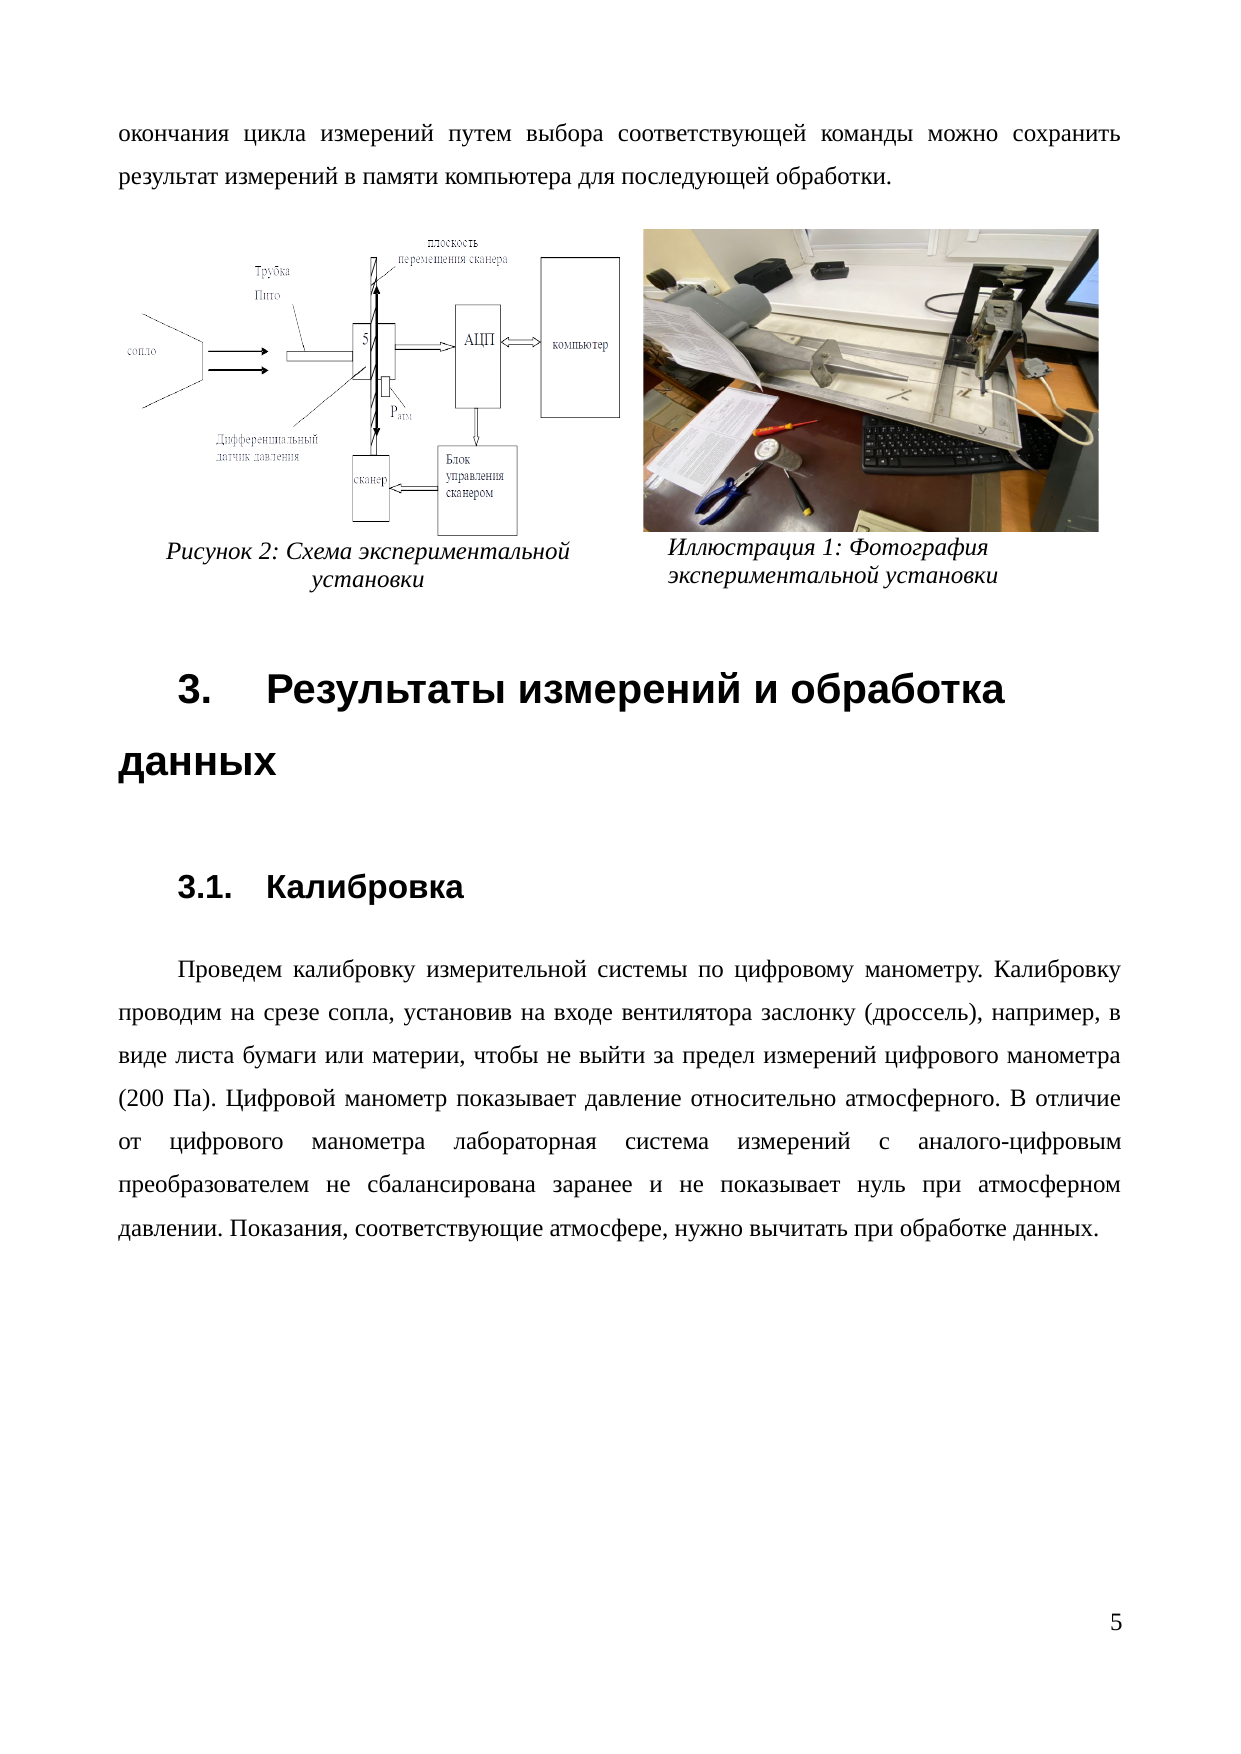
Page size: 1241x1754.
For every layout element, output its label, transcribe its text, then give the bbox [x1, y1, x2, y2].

text окончания цикла измерений путем выбора соответствующей команды можно сохранить результат измерений в памяти компьютера для последующей обработки. [118, 118, 1122, 190]
subtitle Калибровка [118, 867, 1122, 905]
picture [643, 229, 1099, 532]
table_header [118, 536, 620, 606]
table_header [620, 204, 1122, 606]
table_header [118, 204, 620, 229]
text Проведем калибровку измерительной системы по цифровому манометру. Калибровку проводим на срезе сопла, установив на входе вентилятора заслонку (дроссель), например, в виде листа бумаги или материи, чтобы не выйти за предел измерений цифрового манометра (200 Па). Цифровой манометр показывает давление относительно атмосферного. В отличие от цифрового манометра лабораторная система измерений с аналого-цифровым преобразователем не сбалансирована заранее и не показывает нуль при атмосферном давлении. Показания, соответствующие атмосфере, нужно вычитать при обработке данных. [118, 954, 1122, 1241]
picture [118, 229, 621, 536]
subtitle Результаты измерений и обработка данных [118, 664, 1122, 784]
